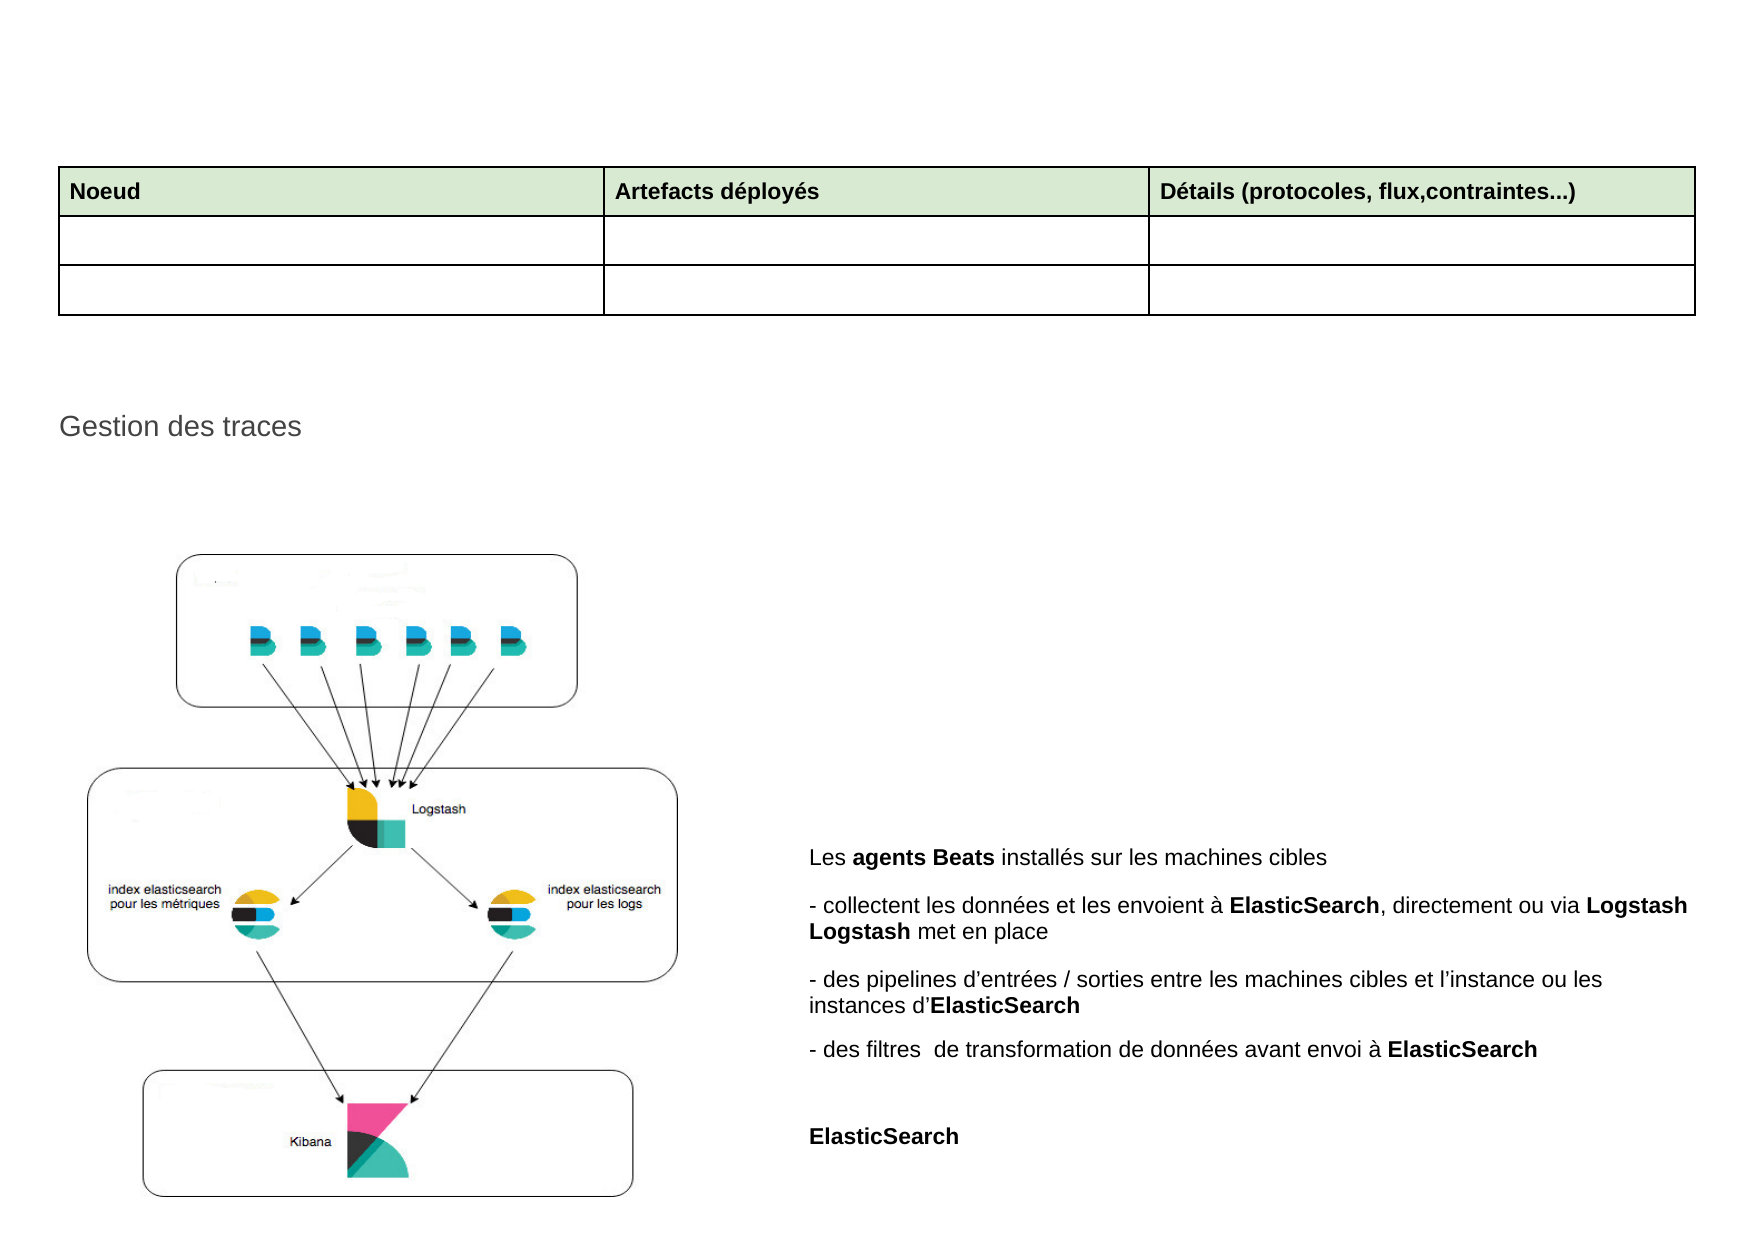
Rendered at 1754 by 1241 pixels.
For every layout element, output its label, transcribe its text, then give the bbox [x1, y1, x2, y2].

table_cell [60, 217, 603, 264]
table_cell [1150, 217, 1694, 264]
text [59, 1123, 87, 1149]
text [59, 918, 87, 944]
table_header Artefacts déployés [605, 168, 1148, 215]
text - des pipelines d’entrées / sorties entre les machines cibles et l’instance ou les instances d’ElasticSearch [678, 966, 1695, 1019]
table_header Détails (protocoles, flux,contraintes...) [1150, 168, 1694, 215]
table_cell [60, 266, 603, 313]
table_cell [1150, 266, 1694, 313]
table_cell [605, 266, 1148, 313]
text - des filtres de transformation de données avant envoi à ElasticSearch [678, 1036, 1695, 1063]
subtitle Gestion des traces [59, 409, 1695, 443]
table_cell [605, 217, 1148, 264]
text ElasticSearch [678, 1123, 1695, 1149]
text Logstash met en place [678, 918, 1695, 944]
table_header Noeud [60, 168, 603, 215]
picture [87, 554, 678, 1197]
text - collectent les données et les envoient à ElasticSearch, directement ou via Logstash [678, 892, 1695, 918]
text Les agents Beats installés sur les machines cibles [678, 844, 1695, 870]
